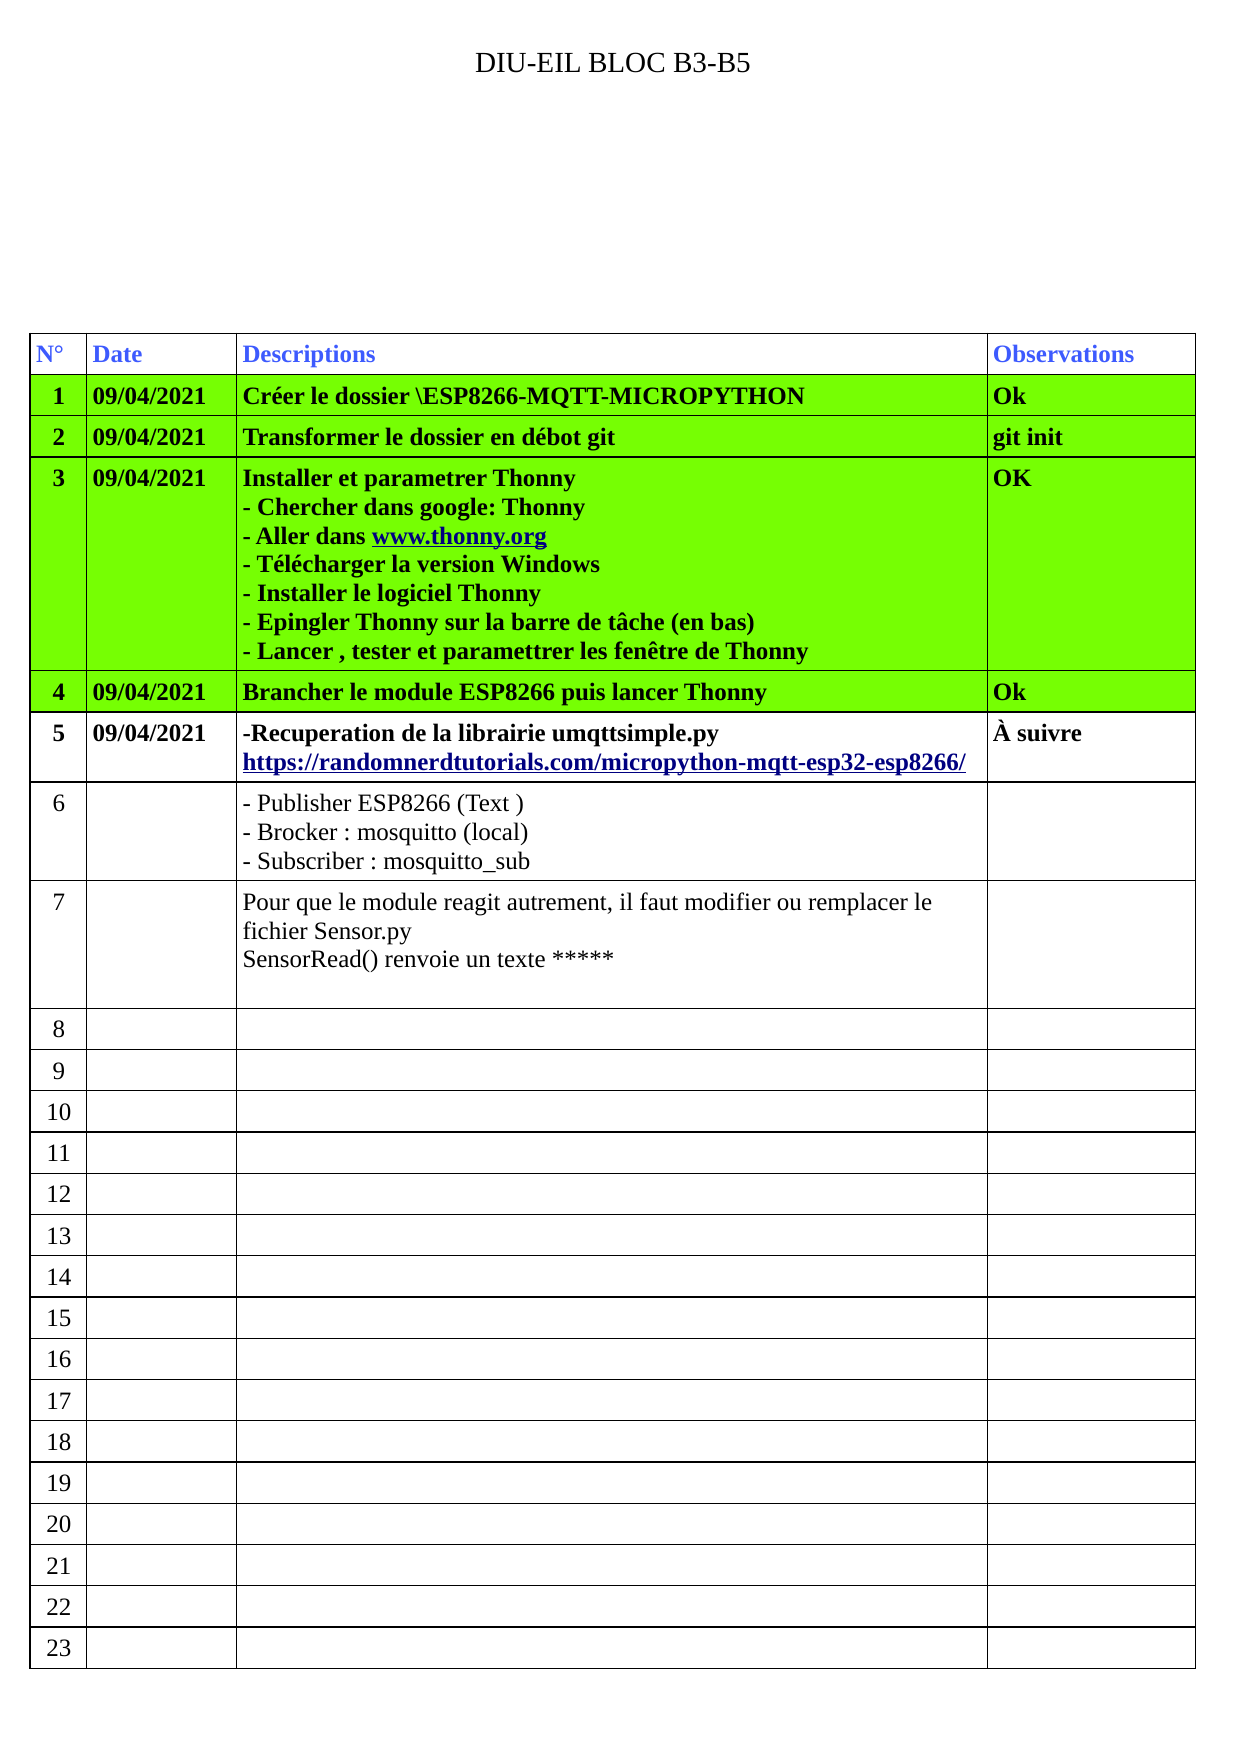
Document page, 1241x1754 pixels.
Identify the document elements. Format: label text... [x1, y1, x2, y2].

table_cell [237, 1380, 987, 1420]
table_cell 11 [31, 1133, 86, 1173]
table_cell [87, 1504, 236, 1544]
table_cell 5 [31, 713, 86, 781]
table_cell [87, 1256, 236, 1296]
table_cell 23 [31, 1628, 86, 1668]
table_cell 19 [31, 1463, 86, 1503]
table_cell [87, 1174, 236, 1214]
table_cell [237, 1545, 987, 1585]
table_cell 8 [31, 1009, 86, 1049]
table_cell [237, 1009, 987, 1049]
table_cell 12 [31, 1174, 86, 1214]
table_cell 20 [31, 1504, 86, 1544]
table_cell [988, 1133, 1195, 1173]
table_cell Créer le dossier \ESP8266-MQTT-MICROPYTHON [237, 375, 987, 415]
table_cell [988, 1256, 1195, 1296]
table_cell [87, 1586, 236, 1626]
table_cell 9 [31, 1050, 86, 1090]
table_cell 4 [31, 671, 86, 711]
table_cell [237, 1091, 987, 1131]
table_cell 3 [31, 458, 86, 670]
table_cell 21 [31, 1545, 86, 1585]
table_cell 6 [31, 783, 86, 880]
table_cell [988, 1586, 1195, 1626]
table_cell OK [988, 458, 1195, 670]
table_cell [988, 881, 1195, 1008]
table_cell Pour que le module reagit autrement, il faut modifier ou remplacer le fichier Sensor.py SensorRead() renvoie un texte ***** [237, 881, 987, 1008]
table_header Descriptions [237, 334, 987, 374]
table_cell [87, 1091, 236, 1131]
table_cell [988, 1339, 1195, 1379]
table_cell 15 [31, 1298, 86, 1338]
table_cell Transformer le dossier en débot git [237, 416, 987, 456]
table_cell [237, 1628, 987, 1668]
table_cell 09/04/2021 [87, 458, 236, 670]
table_cell À suivre [988, 713, 1195, 781]
table_cell [237, 1421, 987, 1461]
table_cell [87, 1133, 236, 1173]
table_cell [237, 1298, 987, 1338]
table_cell 09/04/2021 [87, 671, 236, 711]
table_cell 1 [31, 375, 86, 415]
table_cell 2 [31, 416, 86, 456]
table_cell [87, 1009, 236, 1049]
table_cell 16 [31, 1339, 86, 1379]
table_cell Ok [988, 375, 1195, 415]
table_cell [988, 1091, 1195, 1131]
table_cell [237, 1256, 987, 1296]
table_cell [988, 1380, 1195, 1420]
table_cell Installer et parametrer Thonny - Chercher dans google: Thonny - Aller dans www.thonny.org - Télécharger la version Windows - Installer le logiciel Thonny - Epingler Thonny sur la barre de tâche (en bas) - Lancer , tester et paramettrer les fenêtre de Thonny [237, 458, 987, 670]
table_cell 18 [31, 1421, 86, 1461]
table_cell [988, 1174, 1195, 1214]
table_cell [87, 783, 236, 880]
table_header Date [87, 334, 236, 374]
table_cell 17 [31, 1380, 86, 1420]
table_cell Ok [988, 671, 1195, 711]
table_cell 09/04/2021 [87, 375, 236, 415]
table_cell [87, 1628, 236, 1668]
table_cell 09/04/2021 [87, 416, 236, 456]
table_cell Brancher le module ESP8266 puis lancer Thonny [237, 671, 987, 711]
table_cell [237, 1215, 987, 1255]
table_cell [237, 1504, 987, 1544]
table_cell 09/04/2021 [87, 713, 236, 781]
table_cell [87, 1463, 236, 1503]
table_cell [988, 783, 1195, 880]
table_cell -Recuperation de la librairie umqttsimple.py https://randomnerdtutorials.com/micropython-mqtt-esp32-esp8266/ [237, 713, 987, 781]
table_header N° [31, 334, 86, 374]
table_cell [988, 1504, 1195, 1544]
table_cell 13 [31, 1215, 86, 1255]
table_cell [988, 1463, 1195, 1503]
table_cell 22 [31, 1586, 86, 1626]
table_cell [988, 1298, 1195, 1338]
table_cell [87, 1339, 236, 1379]
table_cell [237, 1586, 987, 1626]
table_cell [988, 1421, 1195, 1461]
table_cell [87, 1380, 236, 1420]
table_cell 14 [31, 1256, 86, 1296]
table_cell [237, 1339, 987, 1379]
table_cell [237, 1463, 987, 1503]
table_cell [988, 1050, 1195, 1090]
table_cell [237, 1050, 987, 1090]
table_cell [988, 1215, 1195, 1255]
table_cell [87, 1050, 236, 1090]
table_cell [988, 1009, 1195, 1049]
table_cell [87, 1215, 236, 1255]
table_cell [988, 1628, 1195, 1668]
table_cell git init [988, 416, 1195, 456]
table_cell [87, 1298, 236, 1338]
table_cell 10 [31, 1091, 86, 1131]
table_cell [87, 1421, 236, 1461]
table_cell 7 [31, 881, 86, 1008]
table_cell [87, 881, 236, 1008]
table_cell - Publisher ESP8266 (Text ) - Brocker : mosquitto (local) - Subscriber : mosquitto_sub [237, 783, 987, 880]
table_cell [988, 1545, 1195, 1585]
table_header Observations [988, 334, 1195, 374]
table_cell [237, 1133, 987, 1173]
table_cell [237, 1174, 987, 1214]
table_cell [87, 1545, 236, 1585]
